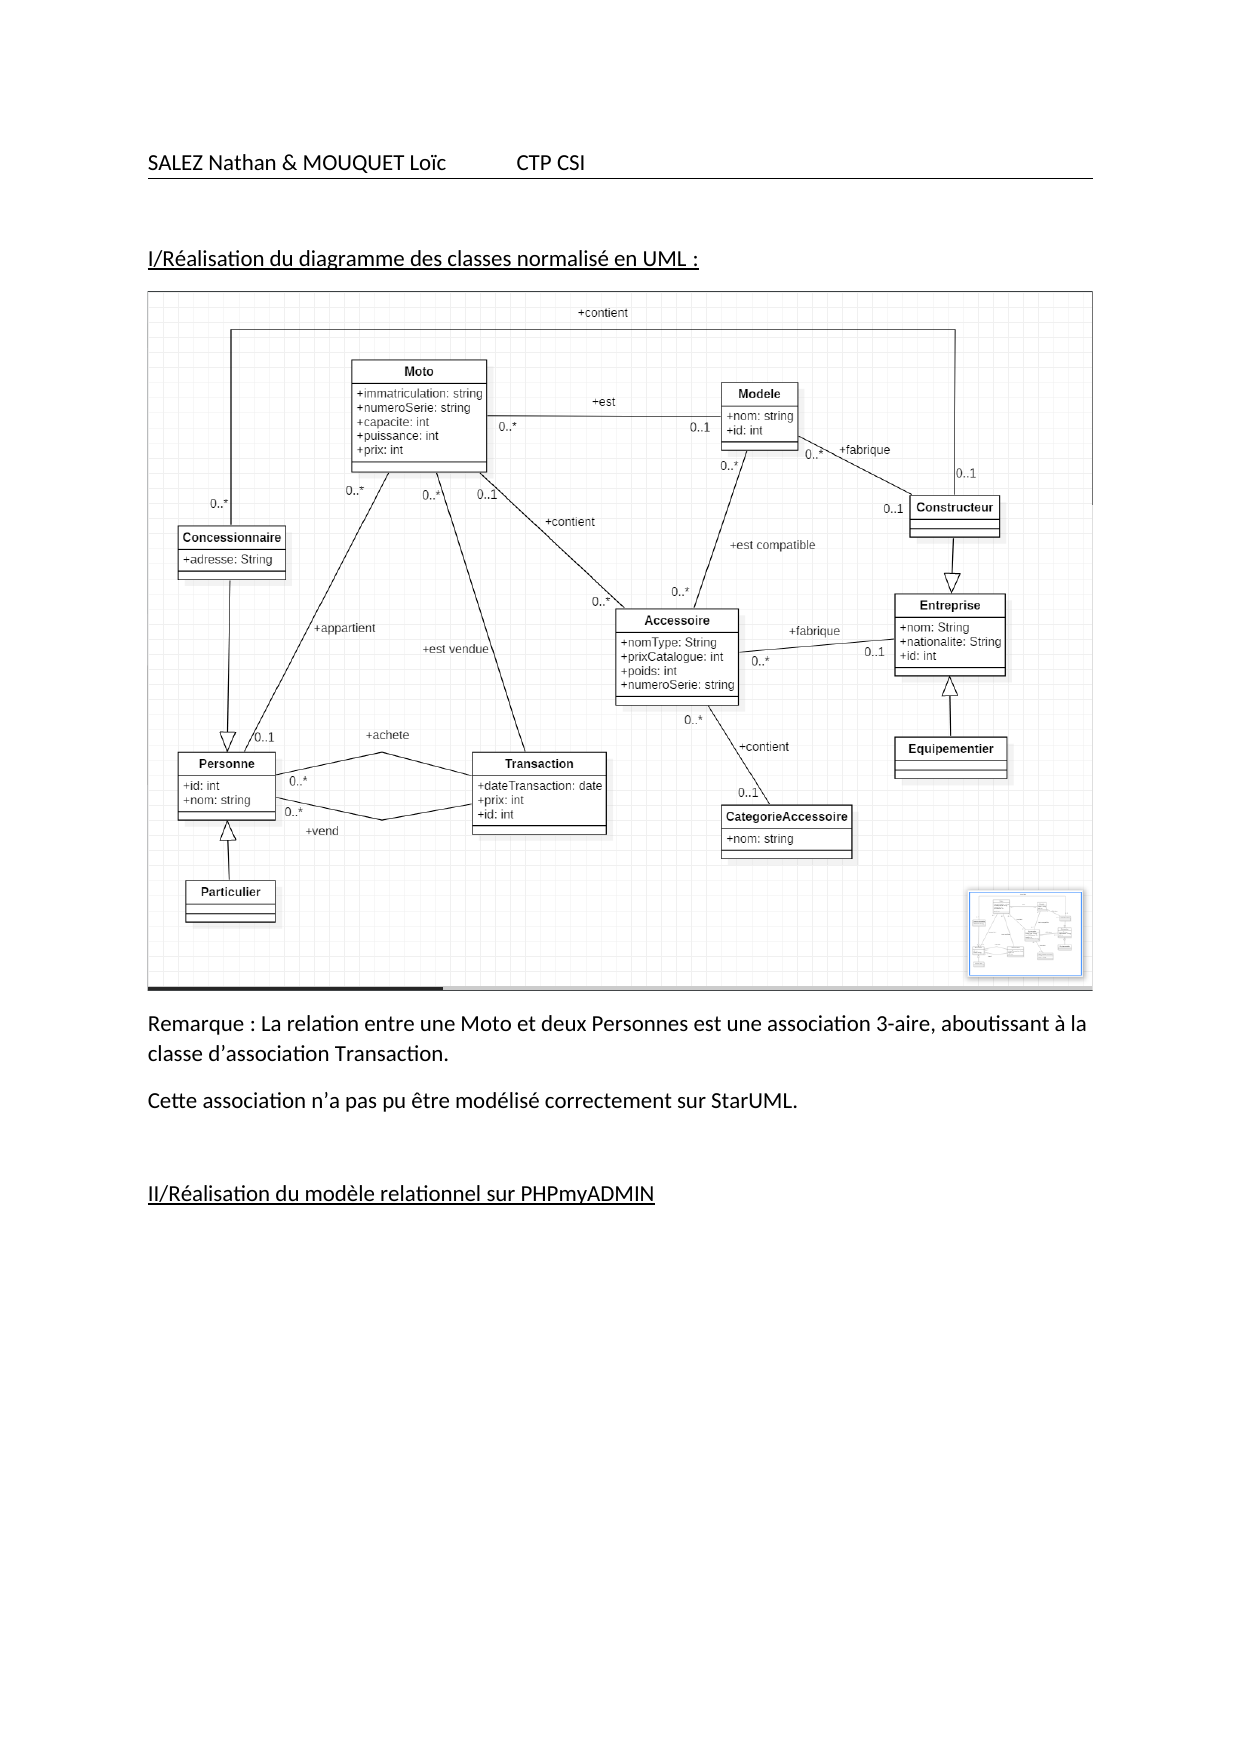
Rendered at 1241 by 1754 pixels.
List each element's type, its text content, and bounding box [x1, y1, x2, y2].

text SALEZ Nathan & MOUQUET Loïc CTP CSI [148, 148, 1093, 178]
text Remarque : La relation entre une Moto et deux Personnes est une association 3-aire, aboutissant à la classe d’association Transaction. [148, 1009, 1093, 1067]
text Cette association n’a pas pu être modélisé correctement sur StarUML. [148, 1086, 1093, 1114]
text II/Réalisation du modèle relationnel sur PHPmyADMIN [148, 1179, 1093, 1207]
text I/Réalisation du diagramme des classes normalisé en UML : [148, 244, 1093, 272]
